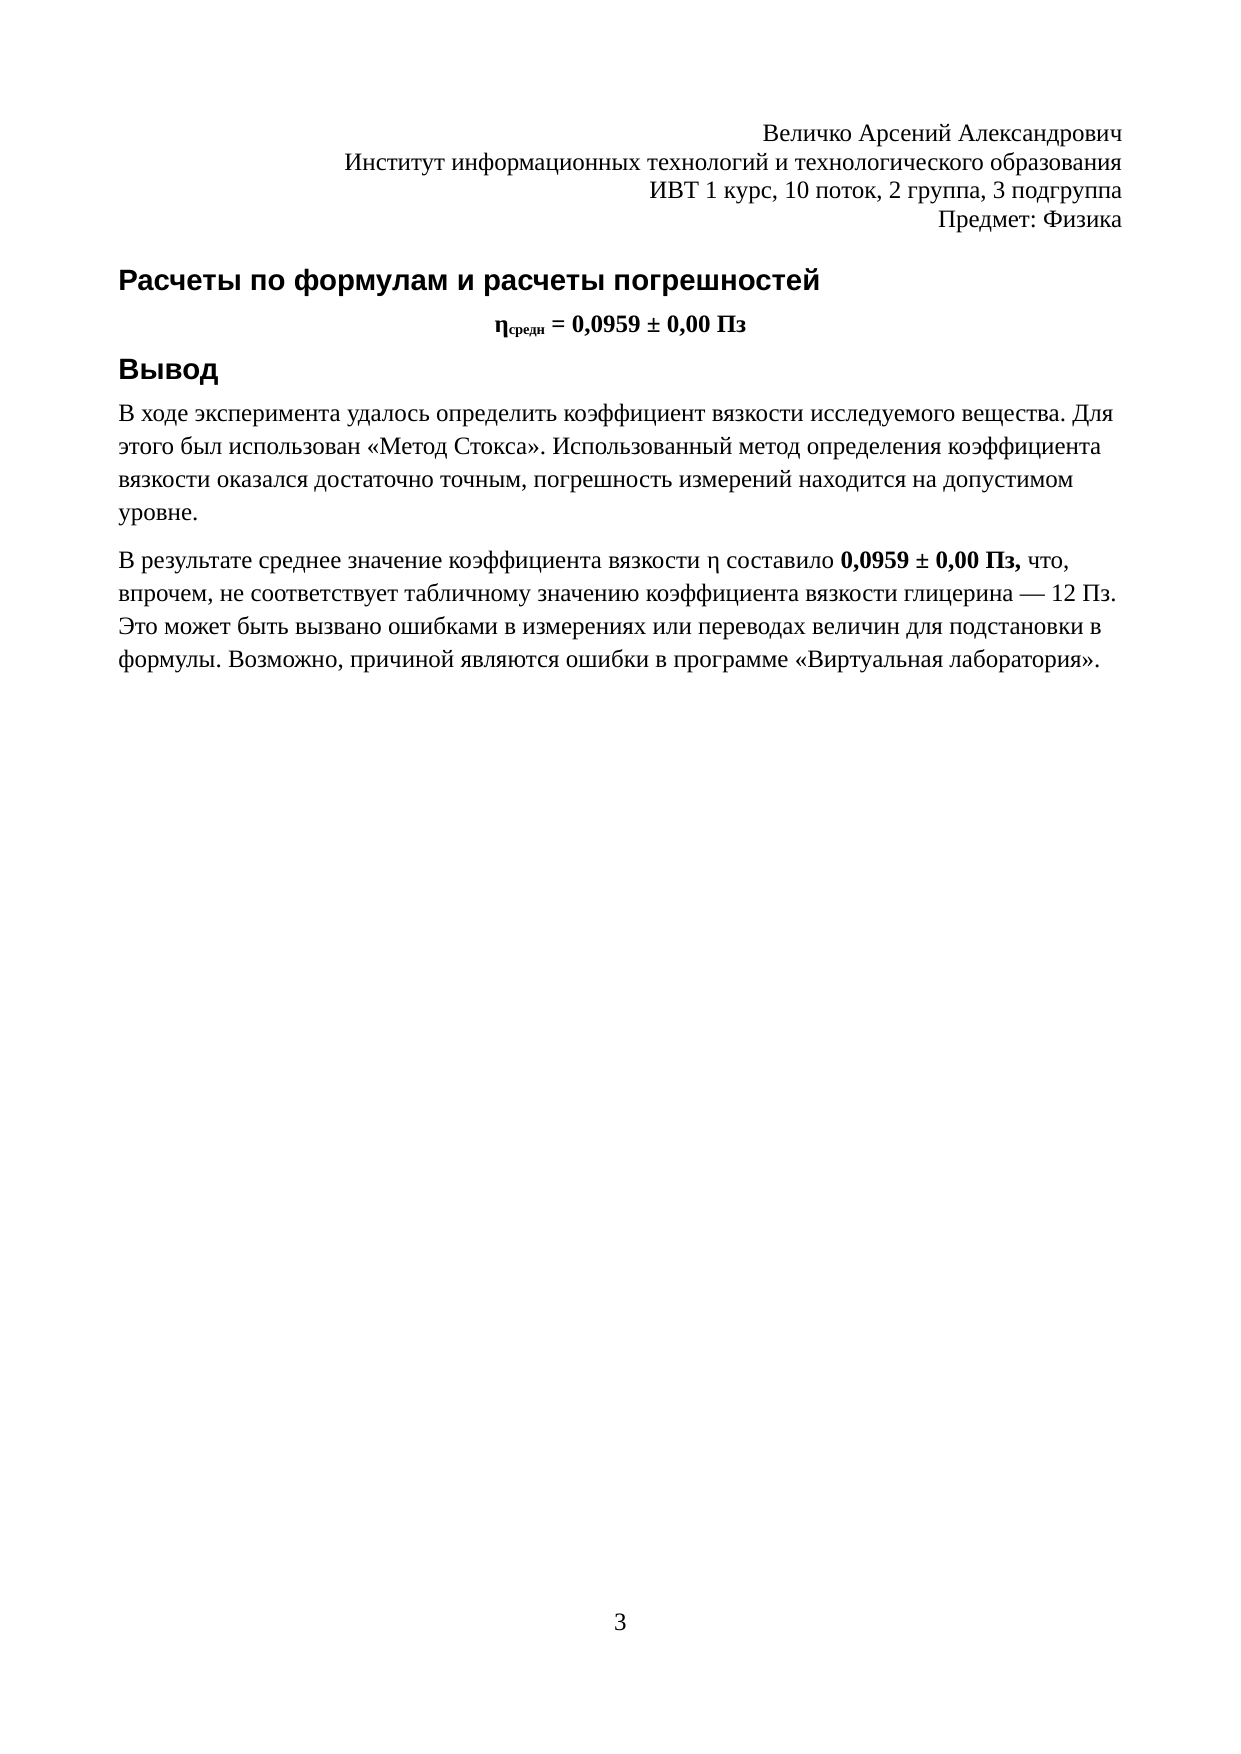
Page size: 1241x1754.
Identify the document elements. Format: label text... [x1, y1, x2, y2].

text ηсредн = 0,0959 ± 0,00 Пз [118, 309, 1122, 338]
text В результате среднее значение коэффициента вязкости η составило 0,0959 ± 0,00 Пз, что, впрочем, не соответствует табличному значению коэффициента вязкости глицерина — 12 Пз. Это может быть вызвано ошибками в измерениях или переводах величин для подстановки в формулы. Возможно, причиной являются ошибки в программе «Виртуальная лаборатория». [118, 545, 1122, 673]
text В ходе эксперимента удалось определить коэффициент вязкости исследуемого вещества. Для этого был использован «Метод Стокса». Использованный метод определения коэффициента вязкости оказался достаточно точным, погрешность измерений находится на допустимом уровне. [118, 398, 1122, 526]
subtitle Вывод [118, 352, 1122, 386]
subtitle Расчеты по формулам и расчеты погрешностей [118, 263, 1122, 296]
